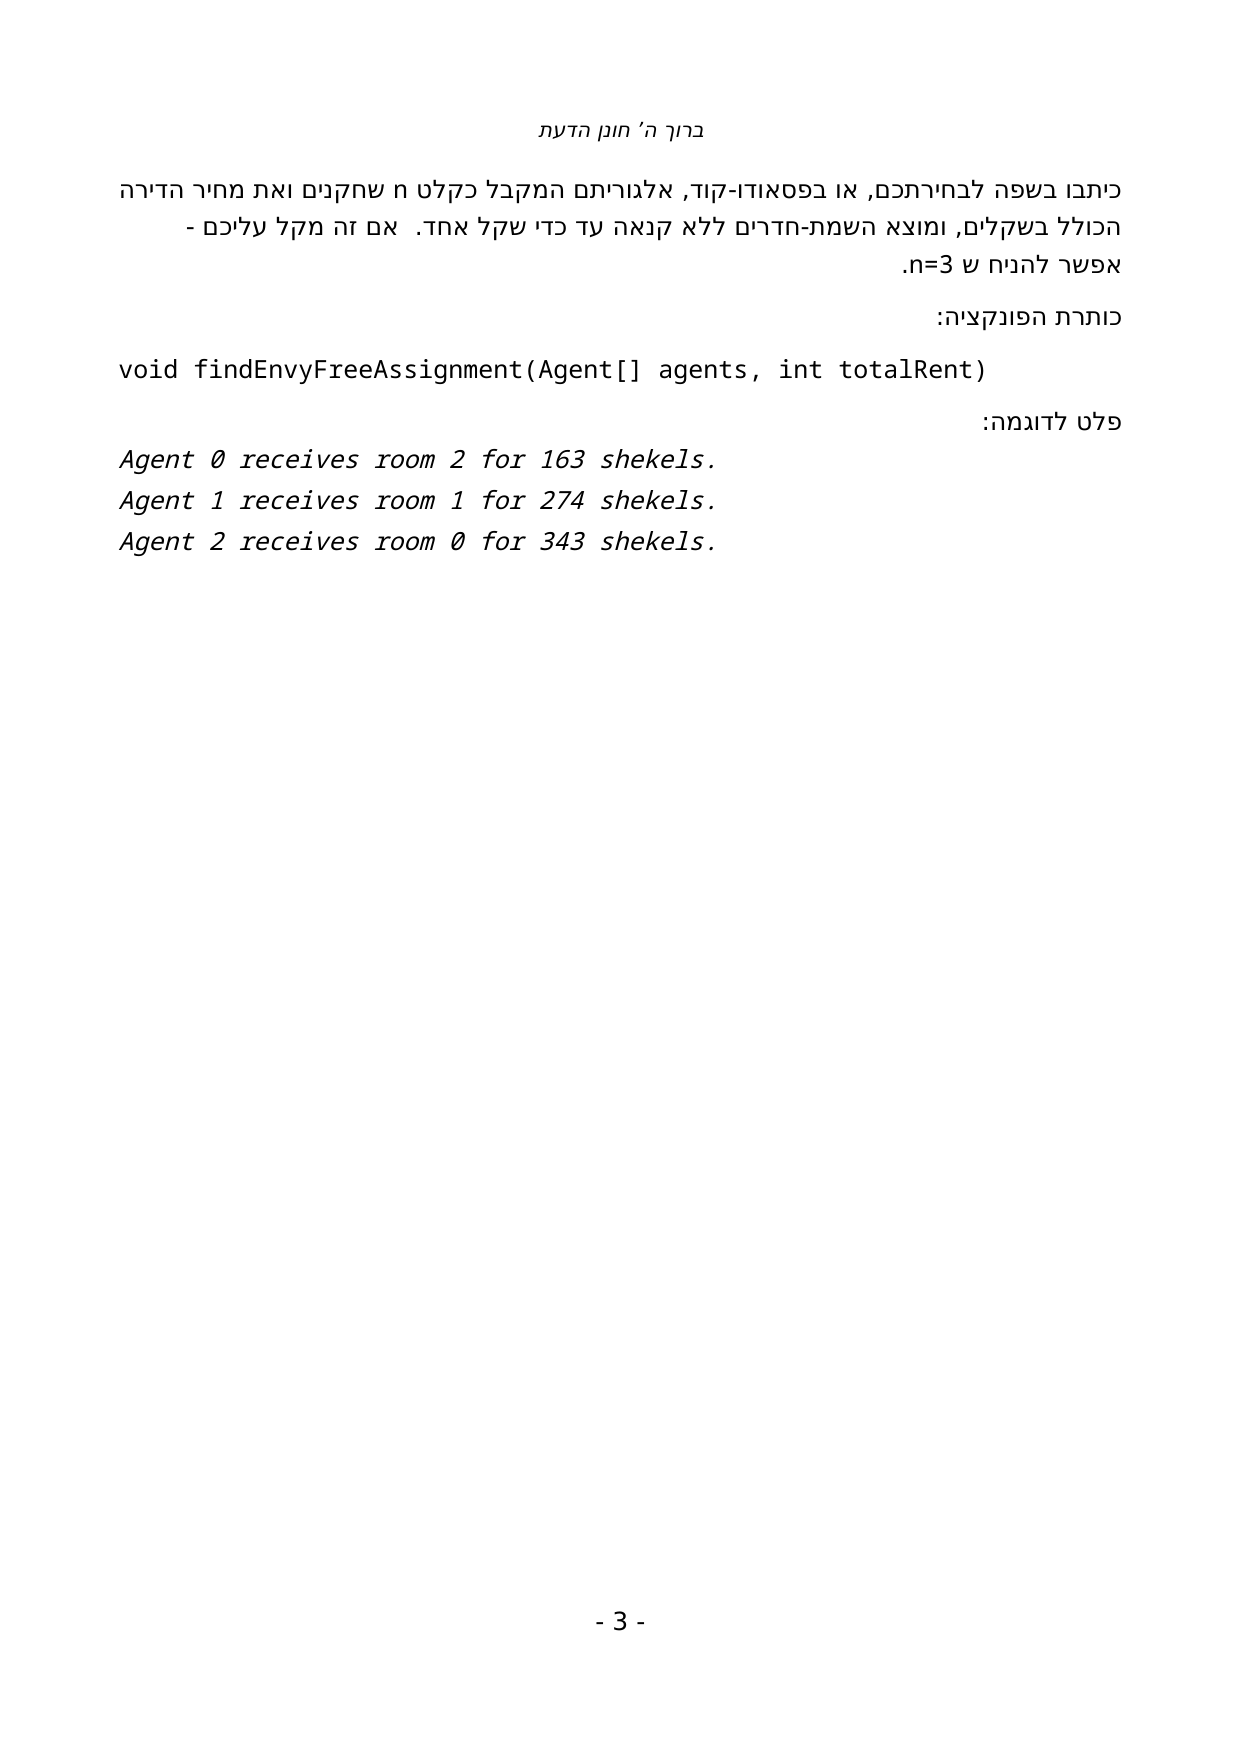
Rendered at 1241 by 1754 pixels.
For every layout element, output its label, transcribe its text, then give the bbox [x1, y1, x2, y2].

text כיתבו בשפה לבחירתכם, או בפסאודו-קוד, אלגוריתם המקבל כקלט n שחקנים ואת מחיר הדירה הכולל בשקלים, ומוצא השמת-חדרים ללא קנאה עד כדי שקל אחד. אם זה מקל עליכם - אפשר להניח ש n=3. [118, 172, 1122, 281]
text void findEnvyFreeAssignment(Agent[] agents, int totalRent) [118, 352, 1122, 386]
text כותרת הפונקציה: [118, 302, 1122, 331]
text Agent 0 receives room 2 for 163 shekels. [118, 442, 1122, 476]
text Agent 2 receives room 0 for 343 shekels. [118, 524, 1122, 558]
text Agent 1 receives room 1 for 274 shekels. [118, 483, 1122, 517]
text פלט לדוגמה: [118, 407, 1122, 436]
